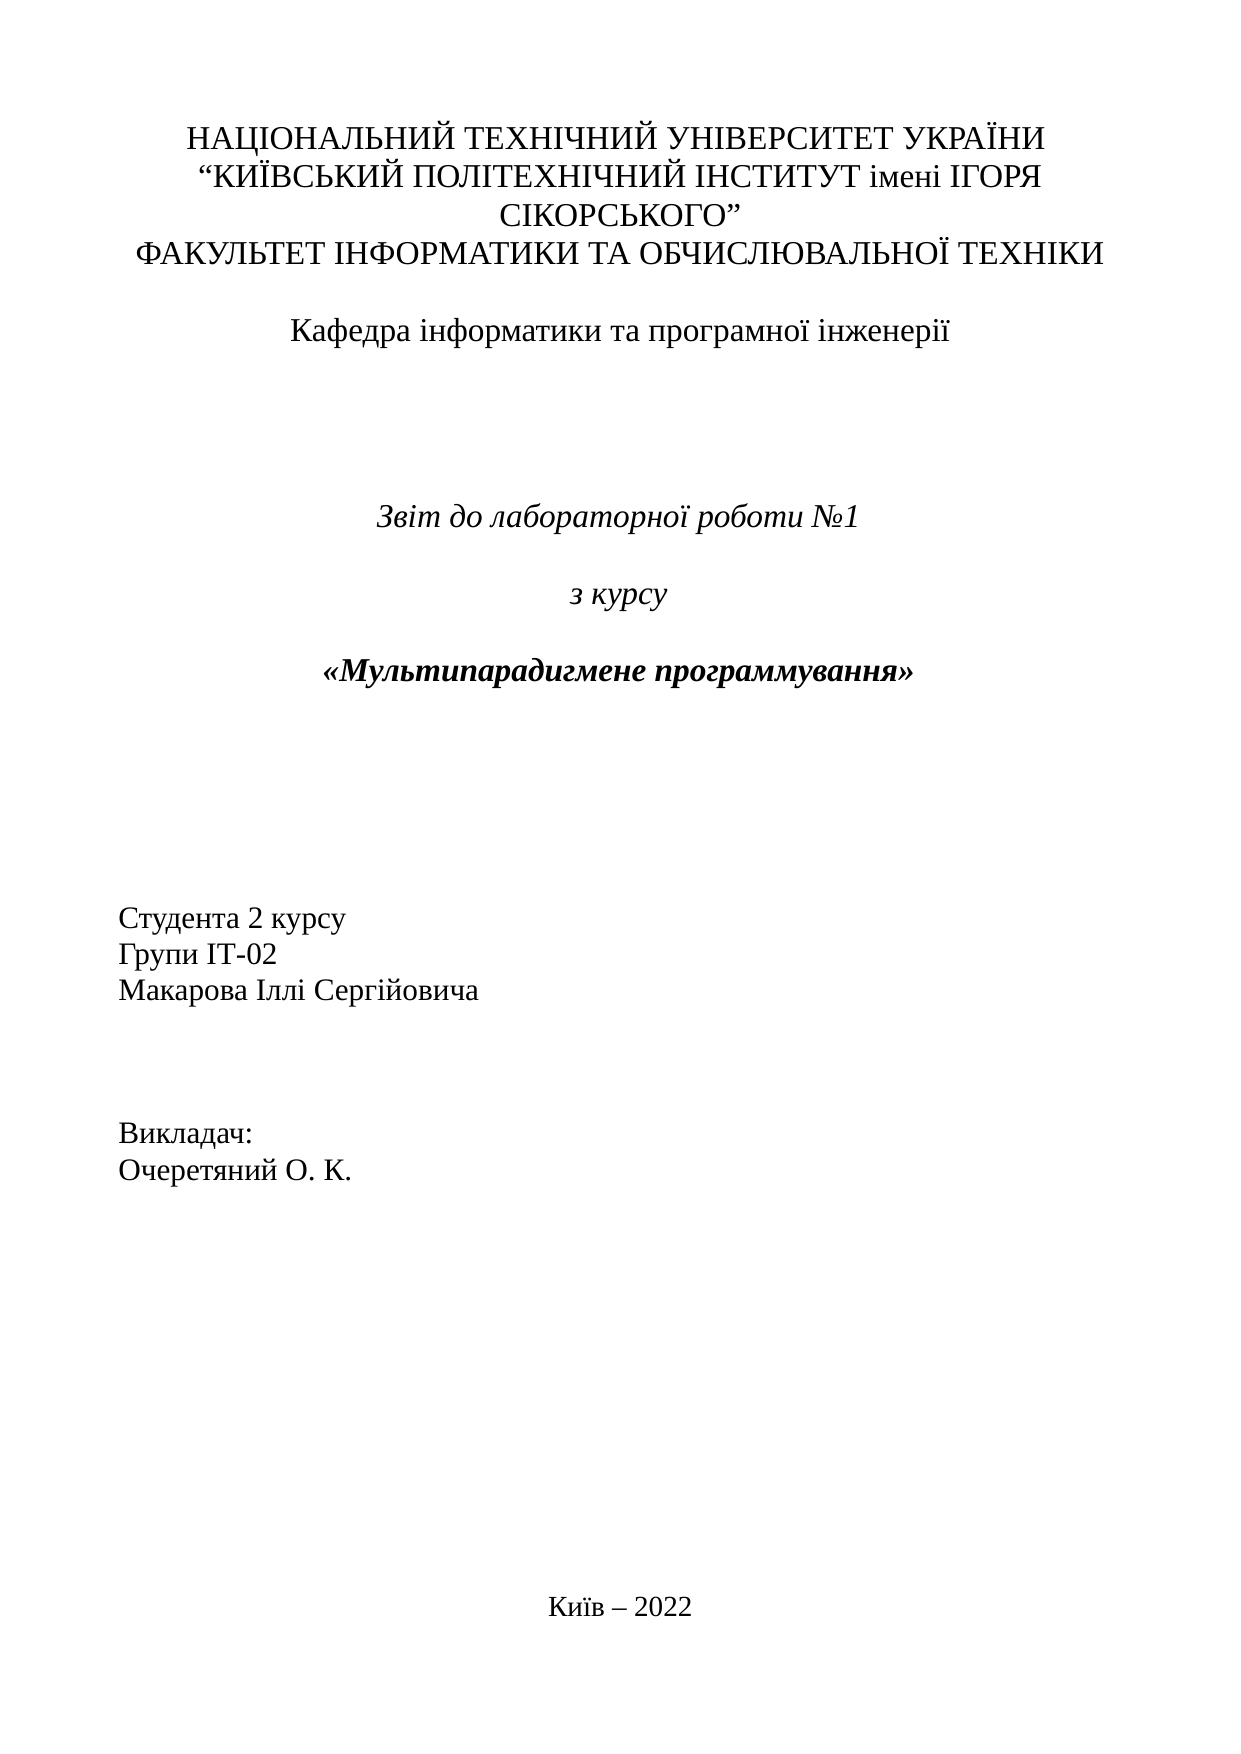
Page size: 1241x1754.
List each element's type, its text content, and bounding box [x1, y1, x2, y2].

text ФАКУЛЬТЕТ ІНФОРМАТИКИ ТА ОБЧИСЛЮВАЛЬНОЇ ТЕХНІКИ [118, 233, 1122, 271]
text Макарова Іллі Сергійовича [118, 971, 1122, 1007]
text Очеретяний О. К. [118, 1151, 1122, 1187]
text Студента 2 курсу [118, 899, 1122, 935]
text Кафедра інформатики та програмної інженерії [118, 310, 1122, 348]
text Київ – 2022 [118, 1589, 1122, 1623]
text Групи ІТ-02 [118, 935, 1122, 971]
text з курсу [118, 573, 1122, 612]
text НАЦІОНАЛЬНИЙ ТЕХНІЧНИЙ УНІВЕРСИТЕТ УКРАЇНИ [118, 118, 1122, 156]
text «Мультипарадигмене программування» [118, 650, 1122, 688]
text Викладач: [118, 1115, 1122, 1151]
text Звіт до лабораторної роботи №1 [118, 497, 1122, 535]
text “КИЇВСЬКИЙ ПОЛІТЕХНІЧНИЙ ІНСТИТУТ імені ІГОРЯ СІКОРСЬКОГО” [118, 156, 1122, 233]
